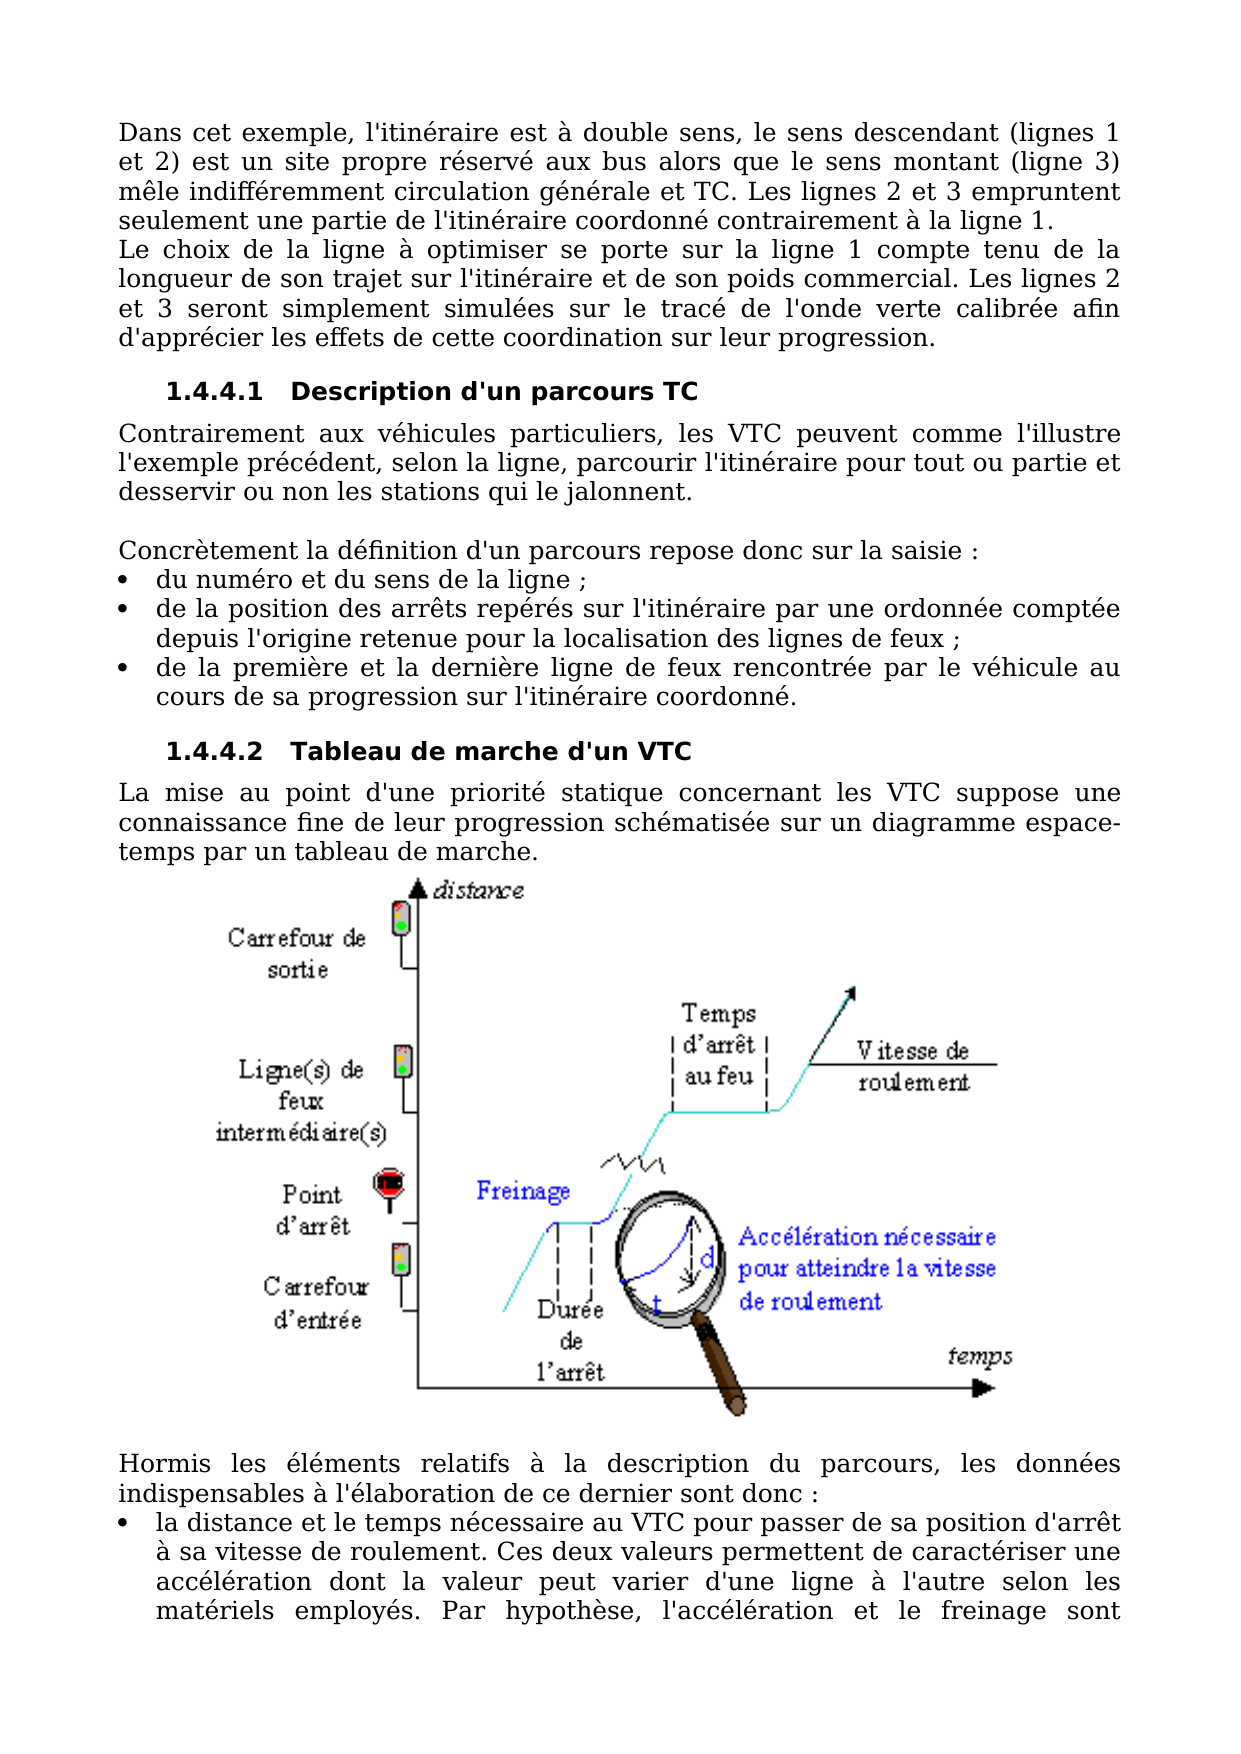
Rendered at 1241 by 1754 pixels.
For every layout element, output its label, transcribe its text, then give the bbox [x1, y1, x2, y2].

list de la première et la dernière ligne de feux rencontrée par le véhicule au cours de sa progression sur l'itinéraire coordonné. [118, 653, 1122, 712]
text Dans cet exemple, l'itinéraire est à double sens, le sens descendant (lignes 1 et 2) est un site propre réservé aux bus alors que le sens montant (ligne 3) mêle indifféremment circulation générale et TC. Les lignes 2 et 3 empruntent seulement une partie de l'itinéraire coordonné contrairement à la ligne 1. [118, 118, 1122, 235]
list de la position des arrêts repérés sur l'itinéraire par une ordonnée comptée depuis l'origine retenue pour la localisation des lignes de feux ; [118, 595, 1122, 653]
text Le choix de la ligne à optimiser se porte sur la ligne 1 compte tenu de la longueur de son trajet sur l'itinéraire et de son poids commercial. Les lignes 2 et 3 seront simplement simulées sur le tracé de l'onde verte calibrée afin d'apprécier les effets de cette coordination sur leur progression. [118, 235, 1122, 352]
subtitle Tableau de marche d'un VTC [165, 737, 1122, 766]
picture [213, 872, 1027, 1421]
list du numéro et du sens de la ligne ; [118, 565, 1122, 595]
text La mise au point d'une priorité statique concernant les VTC suppose une connaissance fine de leur progression schématisée sur un diagramme espace-temps par un tableau de marche. [118, 778, 1122, 866]
text Hormis les éléments relatifs à la description du parcours, les données indispensables à l'élaboration de ce dernier sont donc : [118, 1449, 1122, 1508]
list la distance et le temps nécessaire au VTC pour passer de sa position d'arrêt à sa vitesse de roulement. Ces deux valeurs permettent de caractériser une accélération dont la valeur peut varier d'une ligne à l'autre selon les matériels employés. Par hypothèse, l'accélération et le freinage sont [118, 1508, 1122, 1625]
text Contrairement aux véhicules particuliers, les VTC peuvent comme l'illustre l'exemple précédent, selon la ligne, parcourir l'itinéraire pour tout ou partie et desservir ou non les stations qui le jalonnent. [118, 419, 1122, 507]
text Concrètement la définition d'un parcours repose donc sur la saisie : [118, 536, 1122, 565]
subtitle Description d'un parcours TC [165, 377, 1122, 407]
